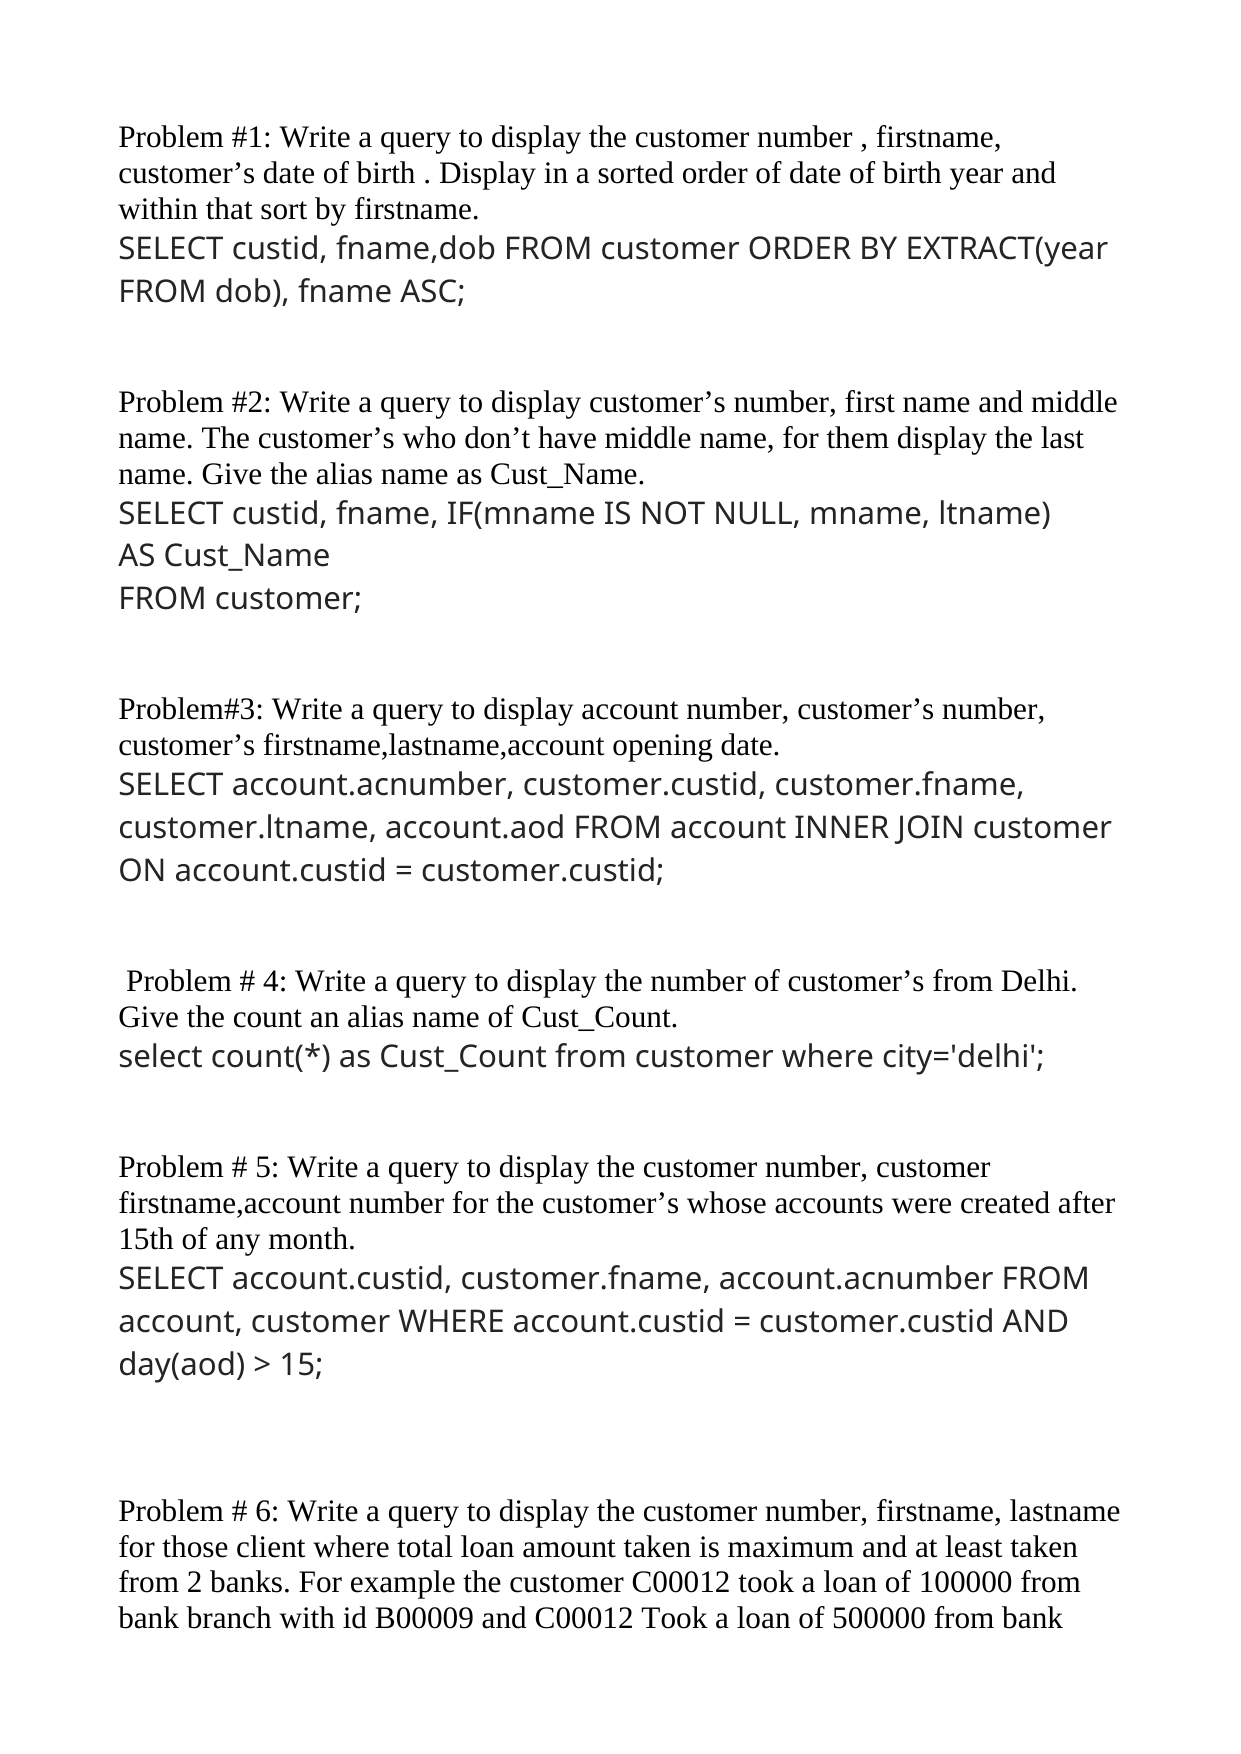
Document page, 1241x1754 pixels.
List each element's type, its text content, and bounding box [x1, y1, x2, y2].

text Problem #2: Write a query to display customer’s number, first name and middle name. The customer’s who don’t have middle name, for them display the last name. Give the alias name as Cust_Name. [118, 383, 1122, 491]
text Problem#3: Write a query to display account number, customer’s number, customer’s firstname,lastname,account opening date. [118, 691, 1122, 762]
text SELECT account.acnumber, customer.custid, customer.fname, customer.ltname, account.aod FROM account INNER JOIN customer ON account.custid = customer.custid; [118, 762, 1122, 890]
text select count(*) as Cust_Count from customer where city='delhi'; [118, 1034, 1122, 1077]
text SELECT custid, fname, IF(mname IS NOT NULL, mname, ltname) AS Cust_Name FROM customer; [118, 491, 1122, 619]
text Problem # 4: Write a query to display the number of customer’s from Delhi. Give the count an alias name of Cust_Count. [118, 962, 1122, 1034]
text Problem #1: Write a query to display the customer number , firstname, customer’s date of birth . Display in a sorted order of date of birth year and within that sort by firstname. [118, 118, 1122, 226]
text Problem # 5: Write a query to display the customer number, customer firstname,account number for the customer’s whose accounts were created after 15th of any month. [118, 1148, 1122, 1256]
text Problem # 6: Write a query to display the customer number, firstname, lastname for those client where total loan amount taken is maximum and at least taken from 2 banks. For example the customer C00012 took a loan of 100000 from bank branch with id B00009 and C00012 Took a loan of 500000 from bank [118, 1492, 1122, 1636]
text SELECT custid, fname,dob FROM customer ORDER BY EXTRACT(year FROM dob), fname ASC; [118, 226, 1122, 311]
text SELECT account.custid, customer.fname, account.acnumber FROM account, customer WHERE account.custid = customer.custid AND day(aod) > 15; [118, 1256, 1122, 1384]
